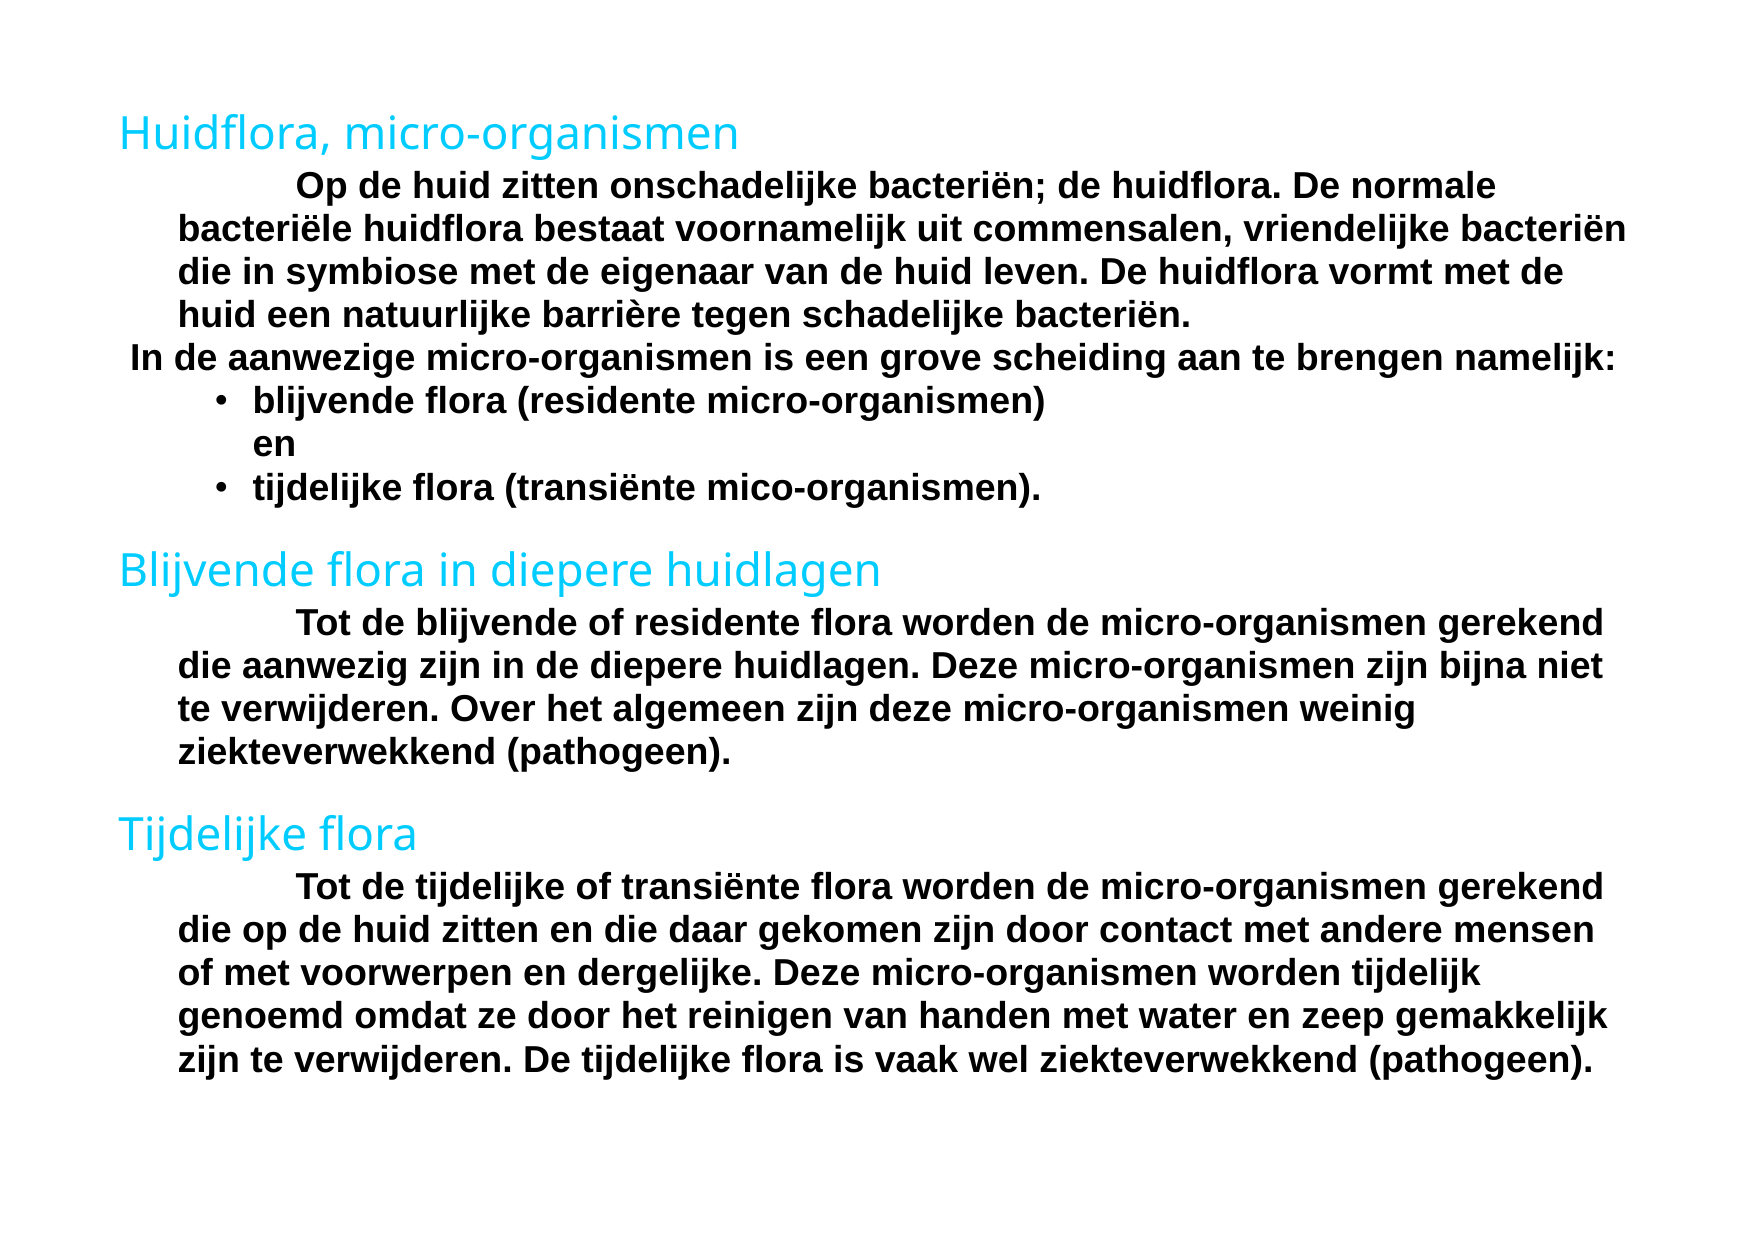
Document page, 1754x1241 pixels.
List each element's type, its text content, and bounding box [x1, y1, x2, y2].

subtitle Op de huid zitten onschadelijke bacteriën; de huidflora. De normale bacteriële huidflora bestaat voornamelijk uit commensalen, vriendelijke bacteriën die in symbiose met de eigenaar van de huid leven. De huidflora vormt met de huid een natuurlijke barrière tegen schadelijke bacteriën. [177, 163, 1636, 335]
subtitle Blijvende flora in diepere huidlagen [118, 537, 1636, 600]
subtitle Tot de tijdelijke of transiënte flora worden de micro-organismen gerekend die op de huid zitten en die daar gekomen zijn door contact met andere mensen of met voorwerpen en dergelijke. Deze micro-organismen worden tijdelijk genoemd omdat ze door het reinigen van handen met water en zeep gemakkelijk zijn te verwijderen. De tijdelijke flora is vaak wel ziekteverwekkend (pathogeen). [177, 864, 1636, 1080]
subtitle tijdelijke flora (transiënte mico-organismen). [215, 465, 1636, 508]
subtitle Huidflora, micro-organismen [118, 100, 1636, 163]
subtitle en [215, 422, 1636, 465]
subtitle In de aanwezige micro-organismen is een grove scheiding aan te brengen namelijk: [130, 335, 1636, 378]
subtitle Tot de blijvende of residente flora worden de micro-organismen gerekend die aanwezig zijn in de diepere huidlagen. Deze micro-organismen zijn bijna niet te verwijderen. Over het algemeen zijn deze micro-organismen weinig ziekteverwekkend (pathogeen). [177, 600, 1636, 772]
subtitle blijvende flora (residente micro-organismen) [215, 378, 1636, 422]
subtitle Tijdelijke flora [118, 802, 1636, 864]
